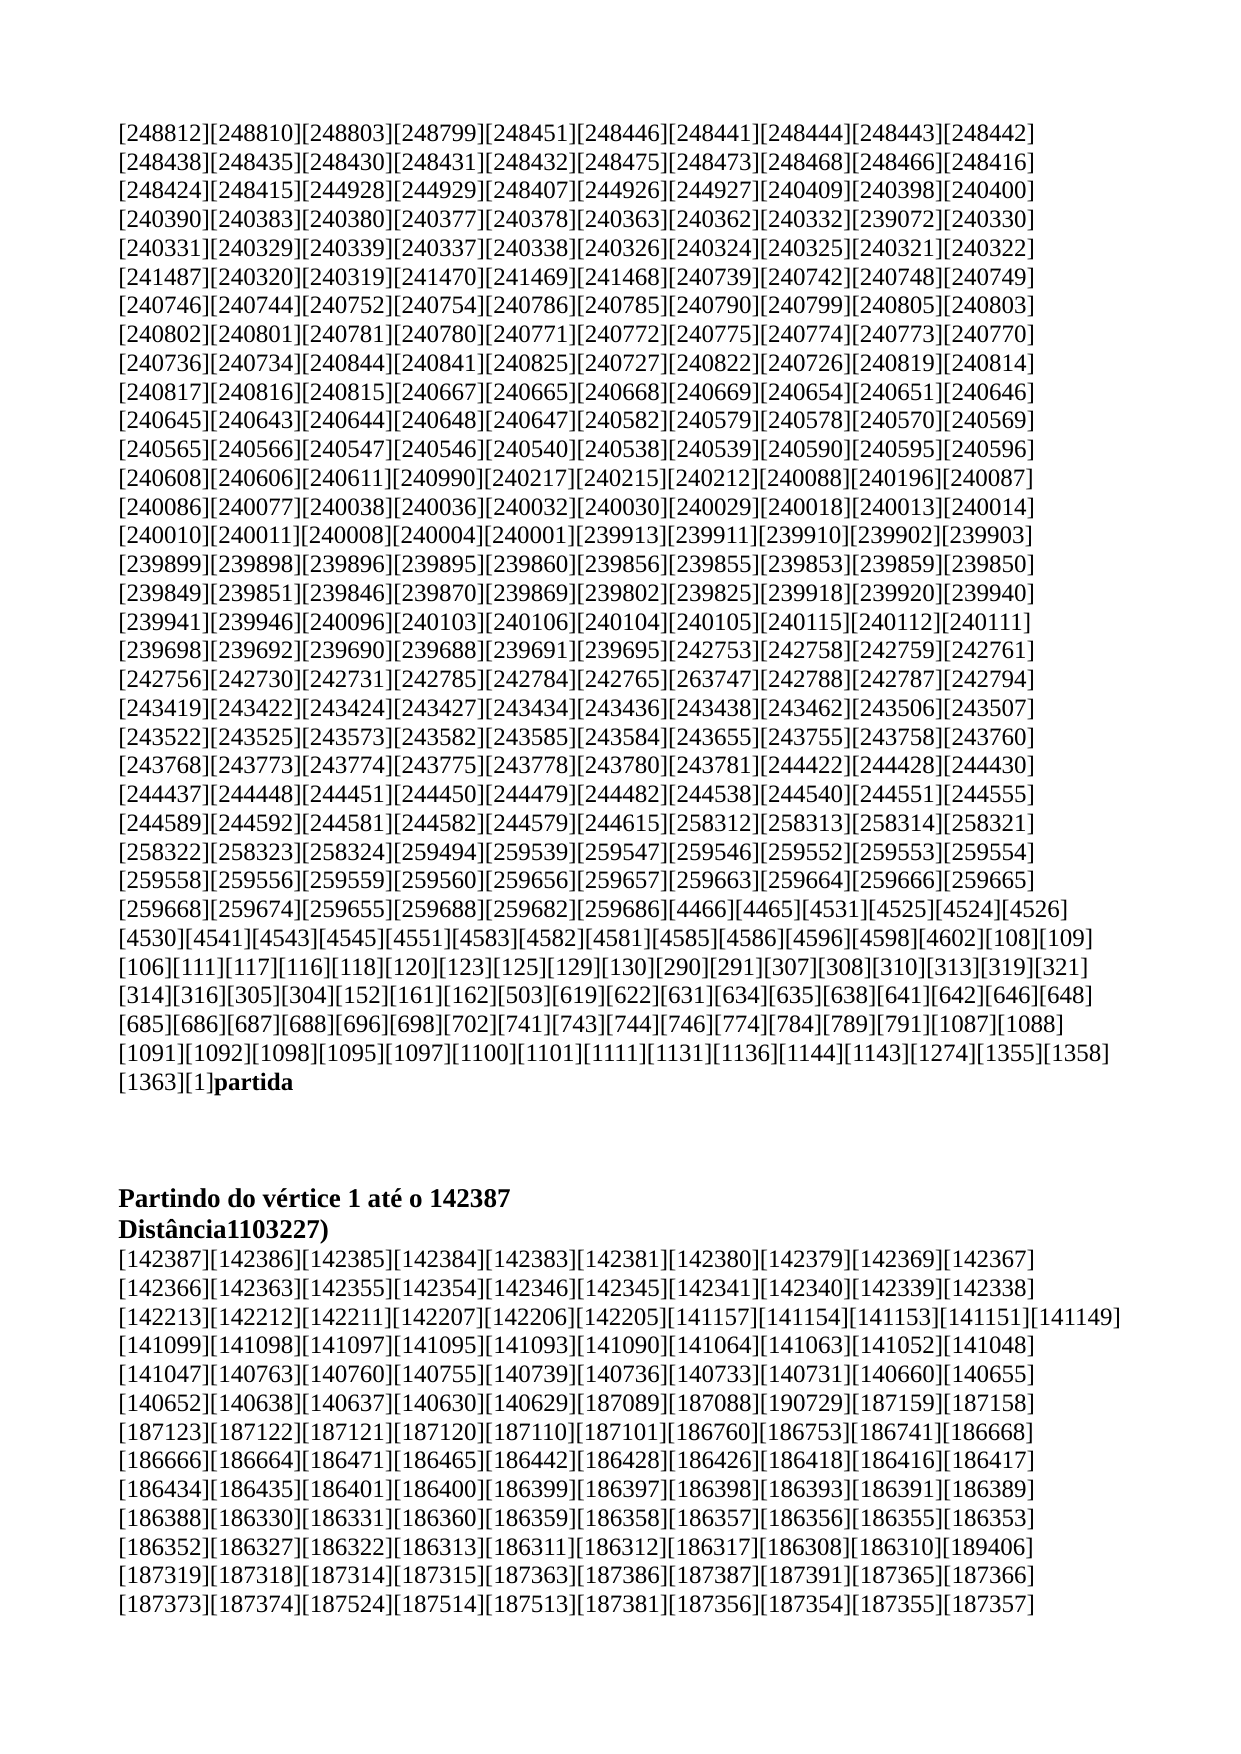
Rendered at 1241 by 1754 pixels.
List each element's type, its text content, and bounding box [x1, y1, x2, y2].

text Partindo do vértice 1 até o 142387 [118, 1182, 1122, 1213]
text [248812][248810][248803][248799][248451][248446][248441][248444][248443][248442][248438][248435][248430][248431][248432][248475][248473][248468][248466][248416][248424][248415][244928][244929][248407][244926][244927][240409][240398][240400][240390][240383][240380][240377][240378][240363][240362][240332][239072][240330][240331][240329][240339][240337][240338][240326][240324][240325][240321][240322][241487][240320][240319][241470][241469][241468][240739][240742][240748][240749][240746][240744][240752][240754][240786][240785][240790][240799][240805][240803][240802][240801][240781][240780][240771][240772][240775][240774][240773][240770][240736][240734][240844][240841][240825][240727][240822][240726][240819][240814][240817][240816][240815][240667][240665][240668][240669][240654][240651][240646][240645][240643][240644][240648][240647][240582][240579][240578][240570][240569][240565][240566][240547][240546][240540][240538][240539][240590][240595][240596][240608][240606][240611][240990][240217][240215][240212][240088][240196][240087][240086][240077][240038][240036][240032][240030][240029][240018][240013][240014][240010][240011][240008][240004][240001][239913][239911][239910][239902][239903][239899][239898][239896][239895][239860][239856][239855][239853][239859][239850][239849][239851][239846][239870][239869][239802][239825][239918][239920][239940][239941][239946][240096][240103][240106][240104][240105][240115][240112][240111][239698][239692][239690][239688][239691][239695][242753][242758][242759][242761][242756][242730][242731][242785][242784][242765][263747][242788][242787][242794][243419][243422][243424][243427][243434][243436][243438][243462][243506][243507][243522][243525][243573][243582][243585][243584][243655][243755][243758][243760][243768][243773][243774][243775][243778][243780][243781][244422][244428][244430][244437][244448][244451][244450][244479][244482][244538][244540][244551][244555][244589][244592][244581][244582][244579][244615][258312][258313][258314][258321][258322][258323][258324][259494][259539][259547][259546][259552][259553][259554][259558][259556][259559][259560][259656][259657][259663][259664][259666][259665][259668][259674][259655][259688][259682][259686][4466][4465][4531][4525][4524][4526][4530][4541][4543][4545][4551][4583][4582][4581][4585][4586][4596][4598][4602][108][109][106][111][117][116][118][120][123][125][129][130][290][291][307][308][310][313][319][321][314][316][305][304][152][161][162][503][619][622][631][634][635][638][641][642][646][648][685][686][687][688][696][698][702][741][743][744][746][774][784][789][791][1087][1088][1091][1092][1098][1095][1097][1100][1101][1111][1131][1136][1144][1143][1274][1355][1358][1363][1]partida [118, 118, 1122, 1096]
text Distância1103227) [118, 1213, 1122, 1244]
text [142387][142386][142385][142384][142383][142381][142380][142379][142369][142367][142366][142363][142355][142354][142346][142345][142341][142340][142339][142338][142213][142212][142211][142207][142206][142205][141157][141154][141153][141151][141149][141099][141098][141097][141095][141093][141090][141064][141063][141052][141048][141047][140763][140760][140755][140739][140736][140733][140731][140660][140655][140652][140638][140637][140630][140629][187089][187088][190729][187159][187158][187123][187122][187121][187120][187110][187101][186760][186753][186741][186668][186666][186664][186471][186465][186442][186428][186426][186418][186416][186417][186434][186435][186401][186400][186399][186397][186398][186393][186391][186389][186388][186330][186331][186360][186359][186358][186357][186356][186355][186353][186352][186327][186322][186313][186311][186312][186317][186308][186310][189406][187319][187318][187314][187315][187363][187386][187387][187391][187365][187366][187373][187374][187524][187514][187513][187381][187356][187354][187355][187357] [118, 1244, 1122, 1618]
